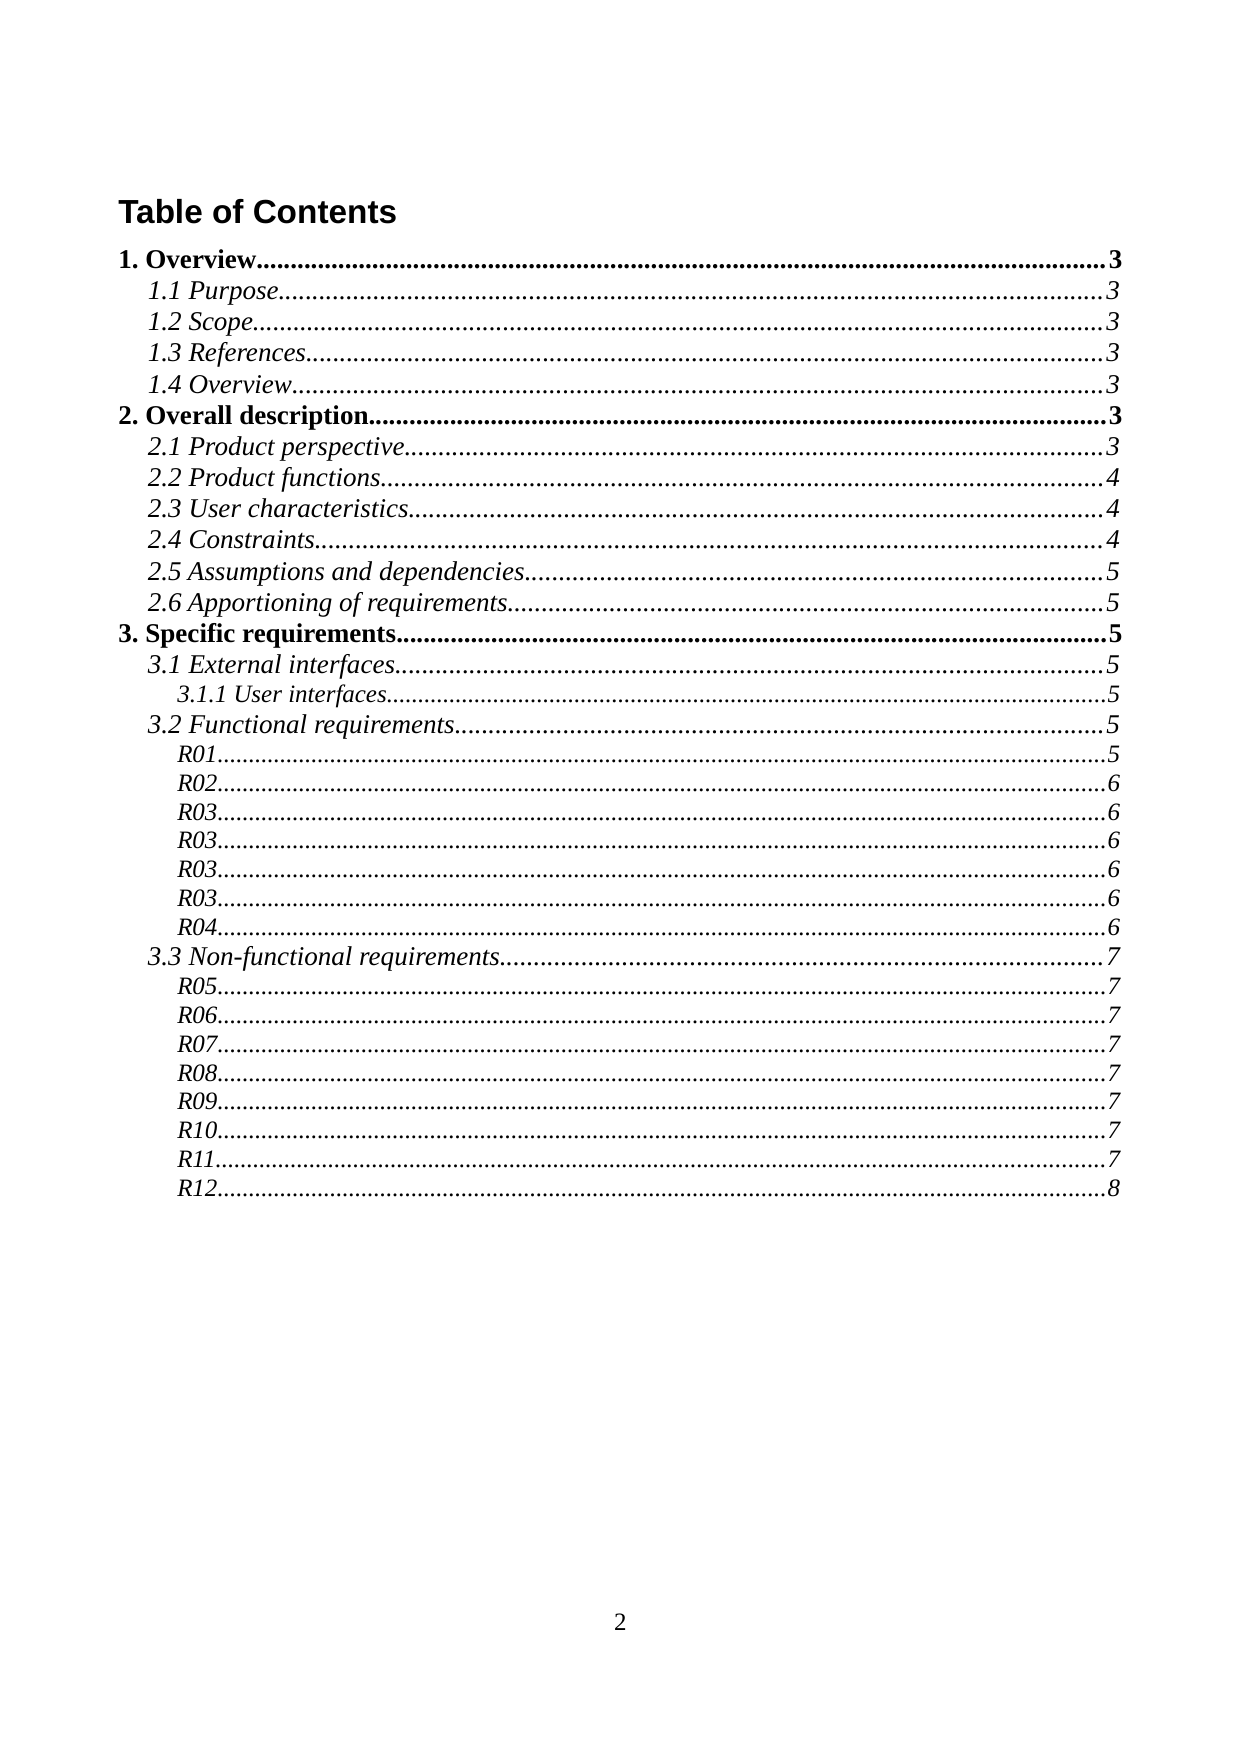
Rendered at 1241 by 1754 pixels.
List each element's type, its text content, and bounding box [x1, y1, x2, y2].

text R01 5 [177, 739, 1122, 768]
text R11 7 [177, 1144, 1122, 1173]
text 3.3 Non-functional requirements 7 [148, 940, 1122, 971]
text 1.1 Purpose 3 [148, 274, 1122, 305]
text R12 8 [177, 1173, 1122, 1201]
text 3.1.1 User interfaces 5 [177, 679, 1122, 708]
text 1.4 Overview 3 [148, 368, 1122, 399]
text R05 7 [177, 971, 1122, 1000]
text 2.3 User characteristics 4 [148, 492, 1122, 523]
text R03 6 [177, 825, 1122, 854]
text R02 6 [177, 768, 1122, 797]
text 3.1 External interfaces 5 [148, 648, 1122, 679]
text 2.5 Assumptions and dependencies 5 [148, 554, 1122, 586]
text 2.6 Apportioning of requirements 5 [148, 586, 1122, 617]
text R03 6 [177, 797, 1122, 825]
text 1.3 References 3 [148, 337, 1122, 368]
text 1.2 Scope 3 [148, 305, 1122, 337]
text 2.4 Constraints 4 [148, 523, 1122, 554]
text R10 7 [177, 1115, 1122, 1144]
text 2. Overall description 3 [118, 399, 1122, 430]
text R04 6 [177, 912, 1122, 940]
text 2.2 Product functions 4 [148, 461, 1122, 492]
text R06 7 [177, 1000, 1122, 1029]
text 1. Overview 3 [118, 243, 1122, 274]
text 3.2 Functional requirements 5 [148, 708, 1122, 739]
text 2.1 Product perspective 3 [148, 430, 1122, 461]
text R08 7 [177, 1058, 1122, 1086]
text R09 7 [177, 1086, 1122, 1115]
text R03 6 [177, 883, 1122, 912]
text R03 6 [177, 854, 1122, 883]
text 3. Specific requirements 5 [118, 617, 1122, 648]
subtitle Table of Contents [118, 192, 1122, 231]
text R07 7 [177, 1029, 1122, 1058]
